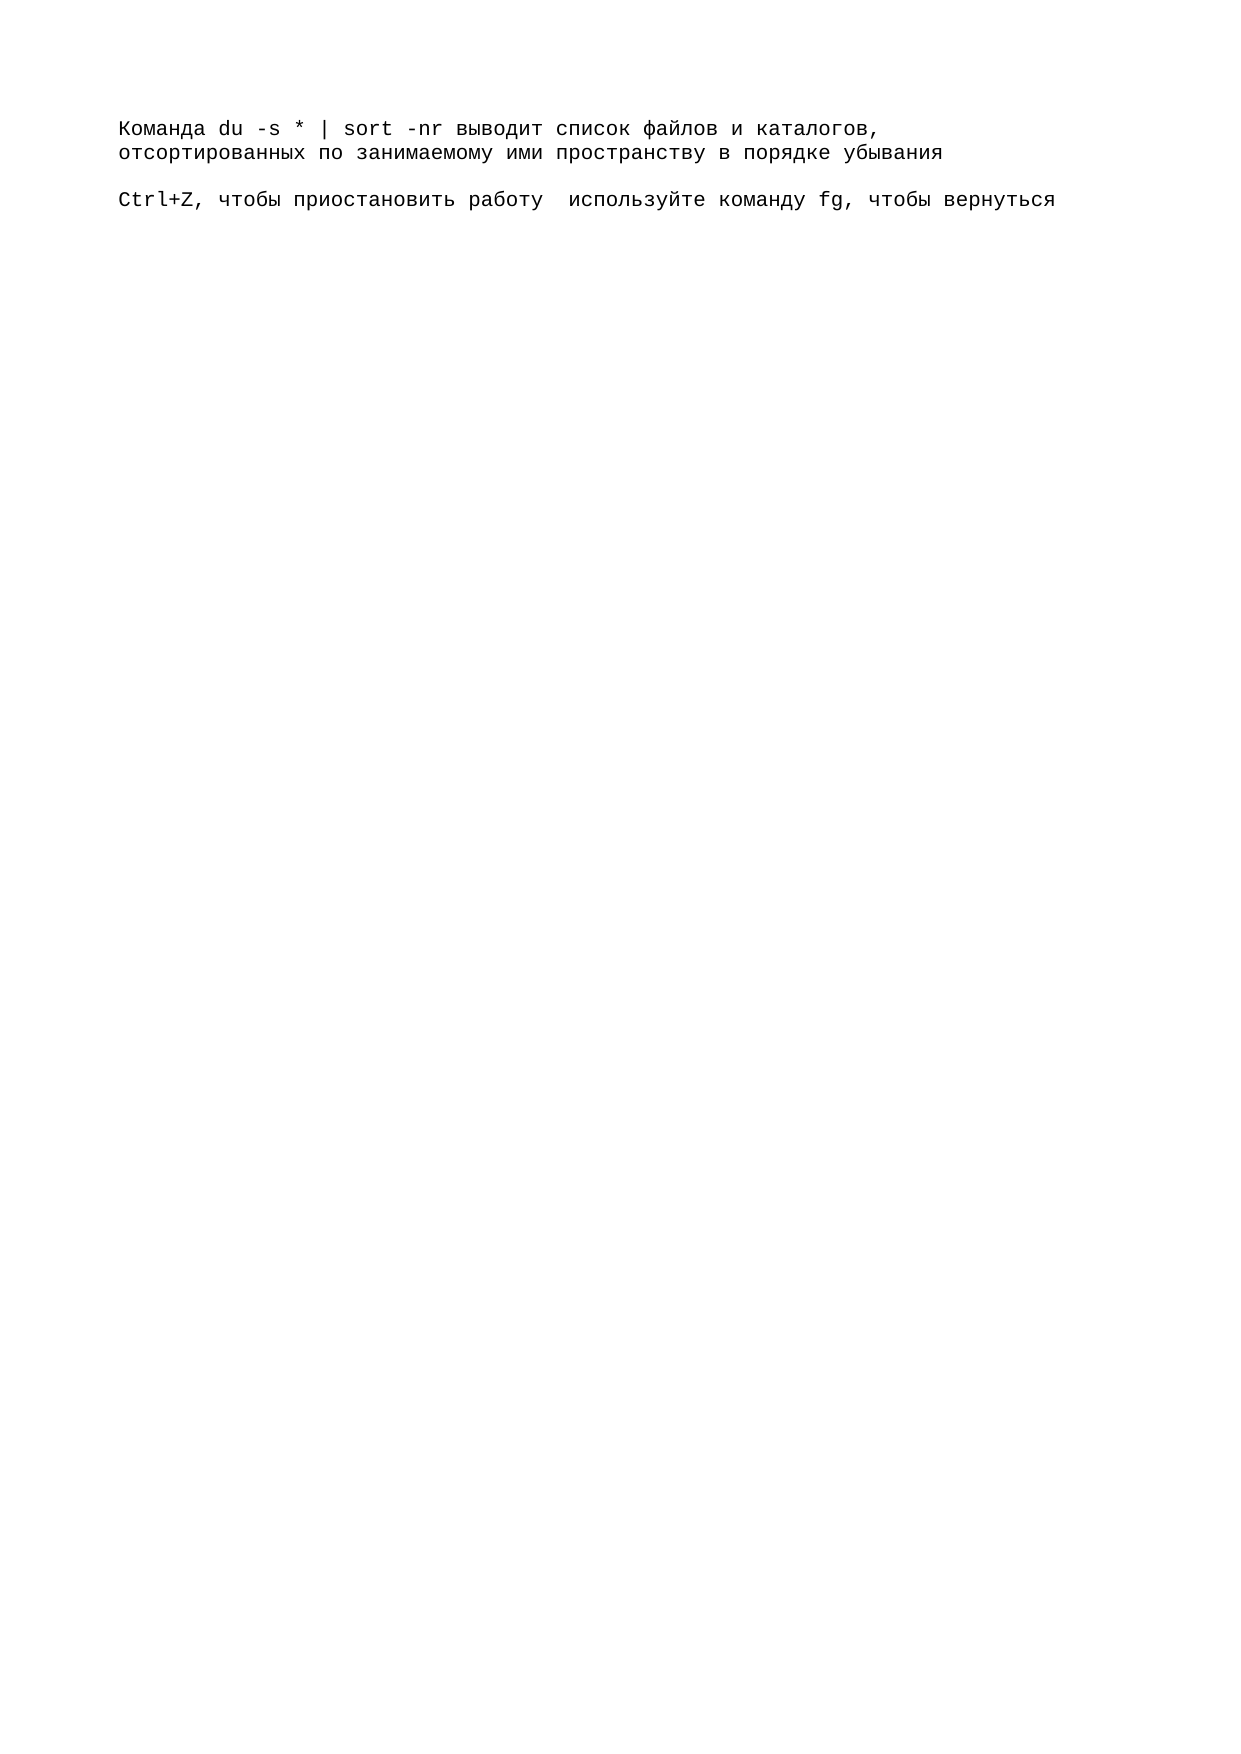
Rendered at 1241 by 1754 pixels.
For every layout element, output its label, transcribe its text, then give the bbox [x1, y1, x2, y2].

text отсортированных по занимаемому ими пространству в порядке убывания [118, 142, 1122, 165]
text Ctrl+Z, чтобы приостановить работу используйте команду fg, чтобы вернуться [118, 189, 1122, 213]
text Команда du -s * | sort -nr выводит список файлов и каталогов, [118, 118, 1122, 142]
